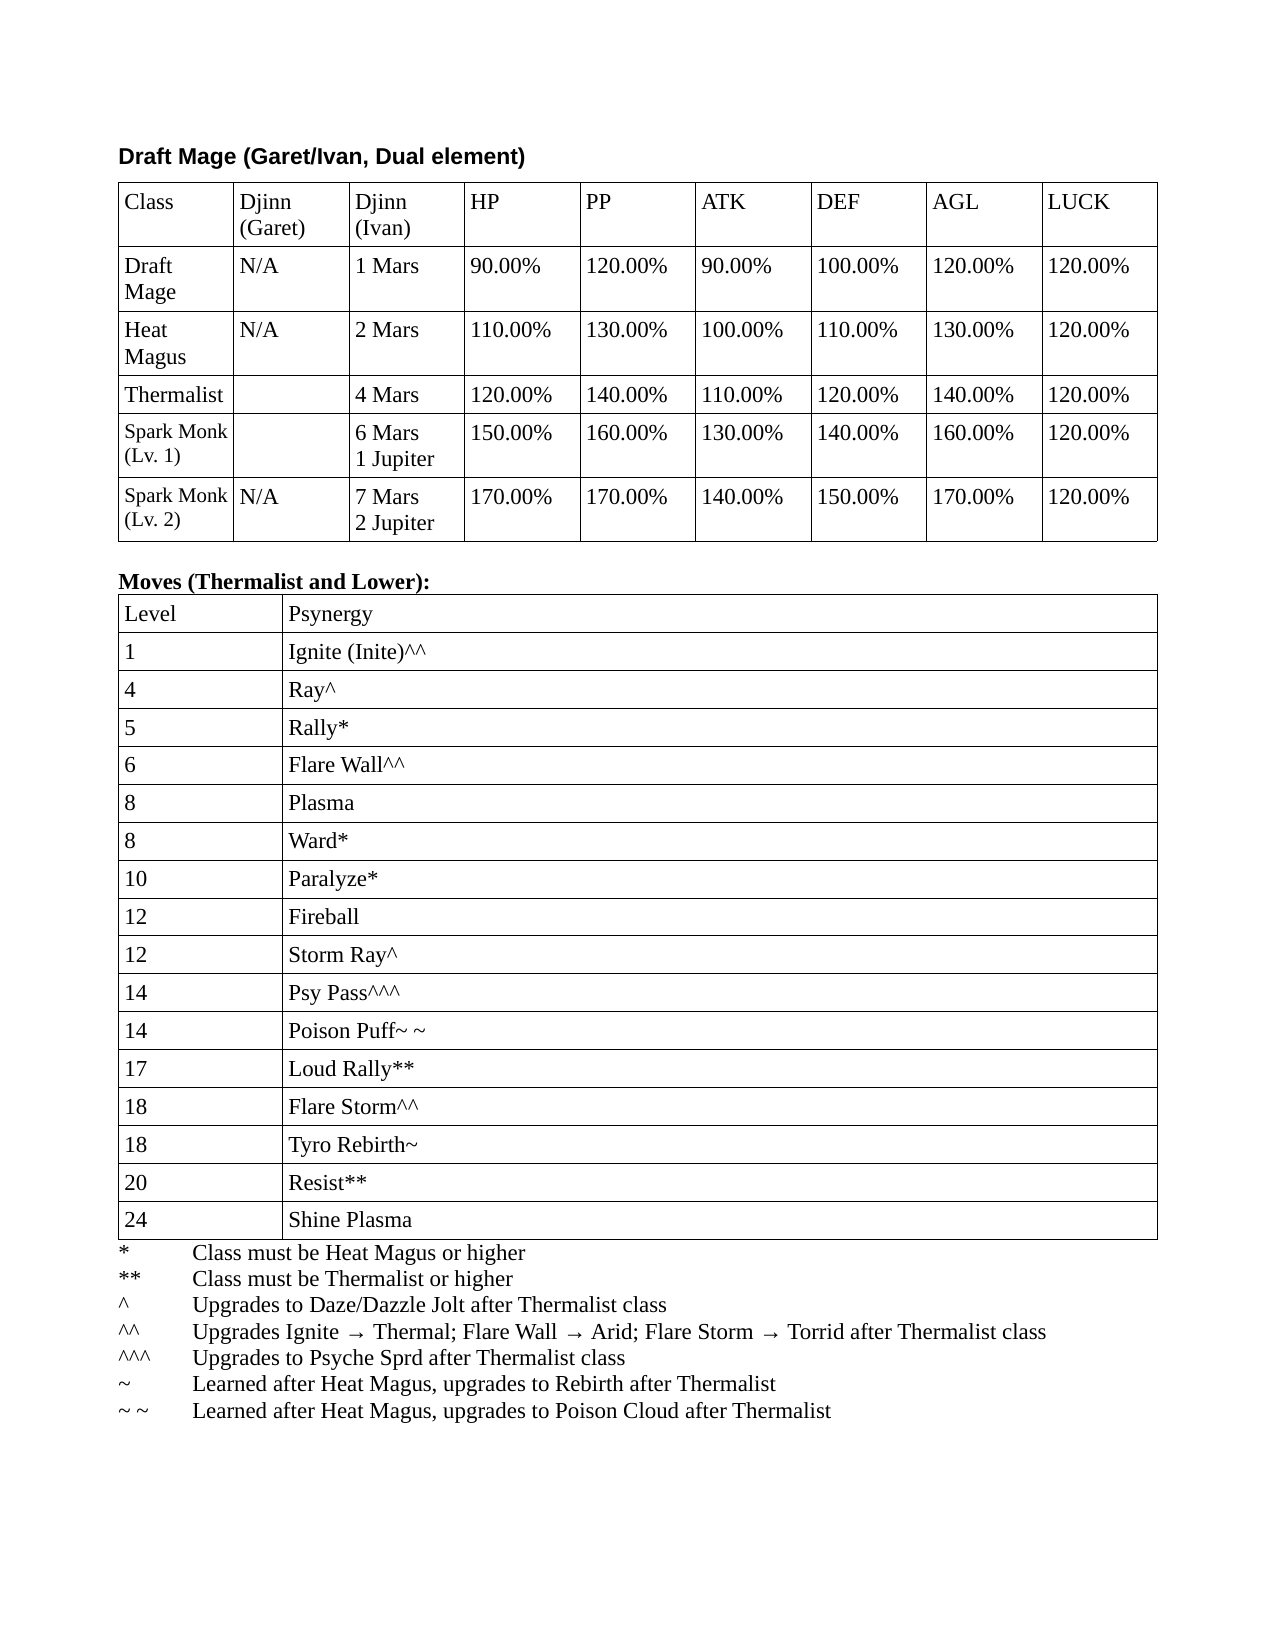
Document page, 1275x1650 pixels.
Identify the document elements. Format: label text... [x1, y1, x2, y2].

table_cell 90.00% [465, 247, 580, 311]
table_cell 2 Mars [350, 312, 464, 375]
table_cell 120.00% [1043, 312, 1157, 375]
table_cell 17 [119, 1050, 282, 1087]
table_cell 18 [119, 1088, 282, 1125]
subtitle Draft Mage (Garet/Ivan, Dual element) [118, 143, 1157, 169]
table_cell 1 [119, 633, 282, 670]
table_header PP [581, 183, 695, 246]
table_cell Paralyze* [283, 861, 1157, 897]
table_cell Resist** [283, 1164, 1157, 1201]
table_cell Loud Rally** [283, 1050, 1157, 1087]
table_cell Storm Ray^ [283, 936, 1157, 973]
table_cell 120.00% [1043, 247, 1157, 311]
table_cell 120.00% [927, 247, 1042, 311]
table_cell 12 [119, 899, 282, 935]
table_header ATK [696, 183, 811, 246]
table_header HP [465, 183, 580, 246]
table_cell 6 Mars 1 Jupiter [350, 414, 464, 477]
text * Class must be Heat Magus or higher [118, 1240, 1157, 1265]
text ^^ Upgrades Ignite → Thermal; Flare Wall → Arid; Flare Storm → Torrid after Thermalist class [118, 1318, 1157, 1344]
table_cell 140.00% [696, 478, 811, 541]
table_cell Rally* [283, 709, 1157, 746]
table_cell 4 [119, 671, 282, 708]
table_cell Psy Pass^^^ [283, 974, 1157, 1011]
table_header AGL [927, 183, 1042, 246]
text ^^^ Upgrades to Psyche Sprd after Thermalist class [118, 1344, 1157, 1371]
table_cell 130.00% [581, 312, 695, 375]
table_cell 120.00% [1043, 376, 1157, 413]
table_header Level [119, 595, 282, 632]
table_cell 140.00% [927, 376, 1042, 413]
table_cell Spark Monk (Lv. 1) [119, 414, 233, 477]
table_cell Spark Monk (Lv. 2) [119, 478, 233, 541]
table_cell 14 [119, 974, 282, 1011]
table_cell 120.00% [1043, 478, 1157, 541]
table_cell Flare Wall^^ [283, 747, 1157, 784]
table_cell 110.00% [465, 312, 580, 375]
table_cell 8 [119, 785, 282, 822]
table_cell Ignite (Inite)^^ [283, 633, 1157, 670]
table_cell 120.00% [465, 376, 580, 413]
table_cell 120.00% [1043, 414, 1157, 477]
table_cell Shine Plasma [283, 1202, 1157, 1239]
table_cell Heat Magus [119, 312, 233, 375]
table_cell 110.00% [812, 312, 926, 375]
table_cell 170.00% [465, 478, 580, 541]
table_header DEF [812, 183, 926, 246]
table_cell N/A [234, 247, 349, 311]
table_cell 140.00% [581, 376, 695, 413]
table_cell 7 Mars 2 Jupiter [350, 478, 464, 541]
text ~ ~ Learned after Heat Magus, upgrades to Poison Cloud after Thermalist [118, 1397, 1157, 1423]
table_header Djinn (Garet) [234, 183, 349, 246]
table_cell 170.00% [581, 478, 695, 541]
table_cell Plasma [283, 785, 1157, 822]
table_cell Thermalist [119, 376, 233, 413]
table_cell Draft Mage [119, 247, 233, 311]
table_cell 100.00% [696, 312, 811, 375]
table_cell N/A [234, 478, 349, 541]
table_header LUCK [1043, 183, 1157, 246]
table_cell 10 [119, 861, 282, 897]
table_cell 120.00% [812, 376, 926, 413]
table_cell 160.00% [581, 414, 695, 477]
table_cell N/A [234, 312, 349, 375]
table_cell 8 [119, 823, 282, 859]
table_cell 6 [119, 747, 282, 784]
text ~ Learned after Heat Magus, upgrades to Rebirth after Thermalist [118, 1371, 1157, 1397]
table_cell 90.00% [696, 247, 811, 311]
text ^ Upgrades to Daze/Dazzle Jolt after Thermalist class [118, 1291, 1157, 1318]
table_cell 120.00% [581, 247, 695, 311]
table_header Psynergy [283, 595, 1157, 632]
text ** Class must be Thermalist or higher [118, 1265, 1157, 1291]
table_cell 140.00% [812, 414, 926, 477]
table_cell Fireball [283, 899, 1157, 935]
table_header Class [119, 183, 233, 246]
table_cell 150.00% [812, 478, 926, 541]
text Moves (Thermalist and Lower): [118, 568, 1157, 594]
table_cell Ray^ [283, 671, 1157, 708]
table_cell 170.00% [927, 478, 1042, 541]
table_cell 20 [119, 1164, 282, 1201]
table_cell 5 [119, 709, 282, 746]
table_cell [234, 414, 349, 477]
table_cell 4 Mars [350, 376, 464, 413]
table_cell 12 [119, 936, 282, 973]
table_cell [234, 376, 349, 413]
table_cell 14 [119, 1012, 282, 1049]
table_cell 100.00% [812, 247, 926, 311]
table_cell 150.00% [465, 414, 580, 477]
table_cell Ward* [283, 823, 1157, 859]
table_cell 130.00% [696, 414, 811, 477]
table_cell 110.00% [696, 376, 811, 413]
table_cell Flare Storm^^ [283, 1088, 1157, 1125]
table_cell 1 Mars [350, 247, 464, 311]
table_cell Poison Puff~ ~ [283, 1012, 1157, 1049]
table_cell 24 [119, 1202, 282, 1239]
table_cell 18 [119, 1126, 282, 1163]
table_cell 130.00% [927, 312, 1042, 375]
table_header Djinn (Ivan) [350, 183, 464, 246]
table_cell 160.00% [927, 414, 1042, 477]
table_cell Tyro Rebirth~ [283, 1126, 1157, 1163]
